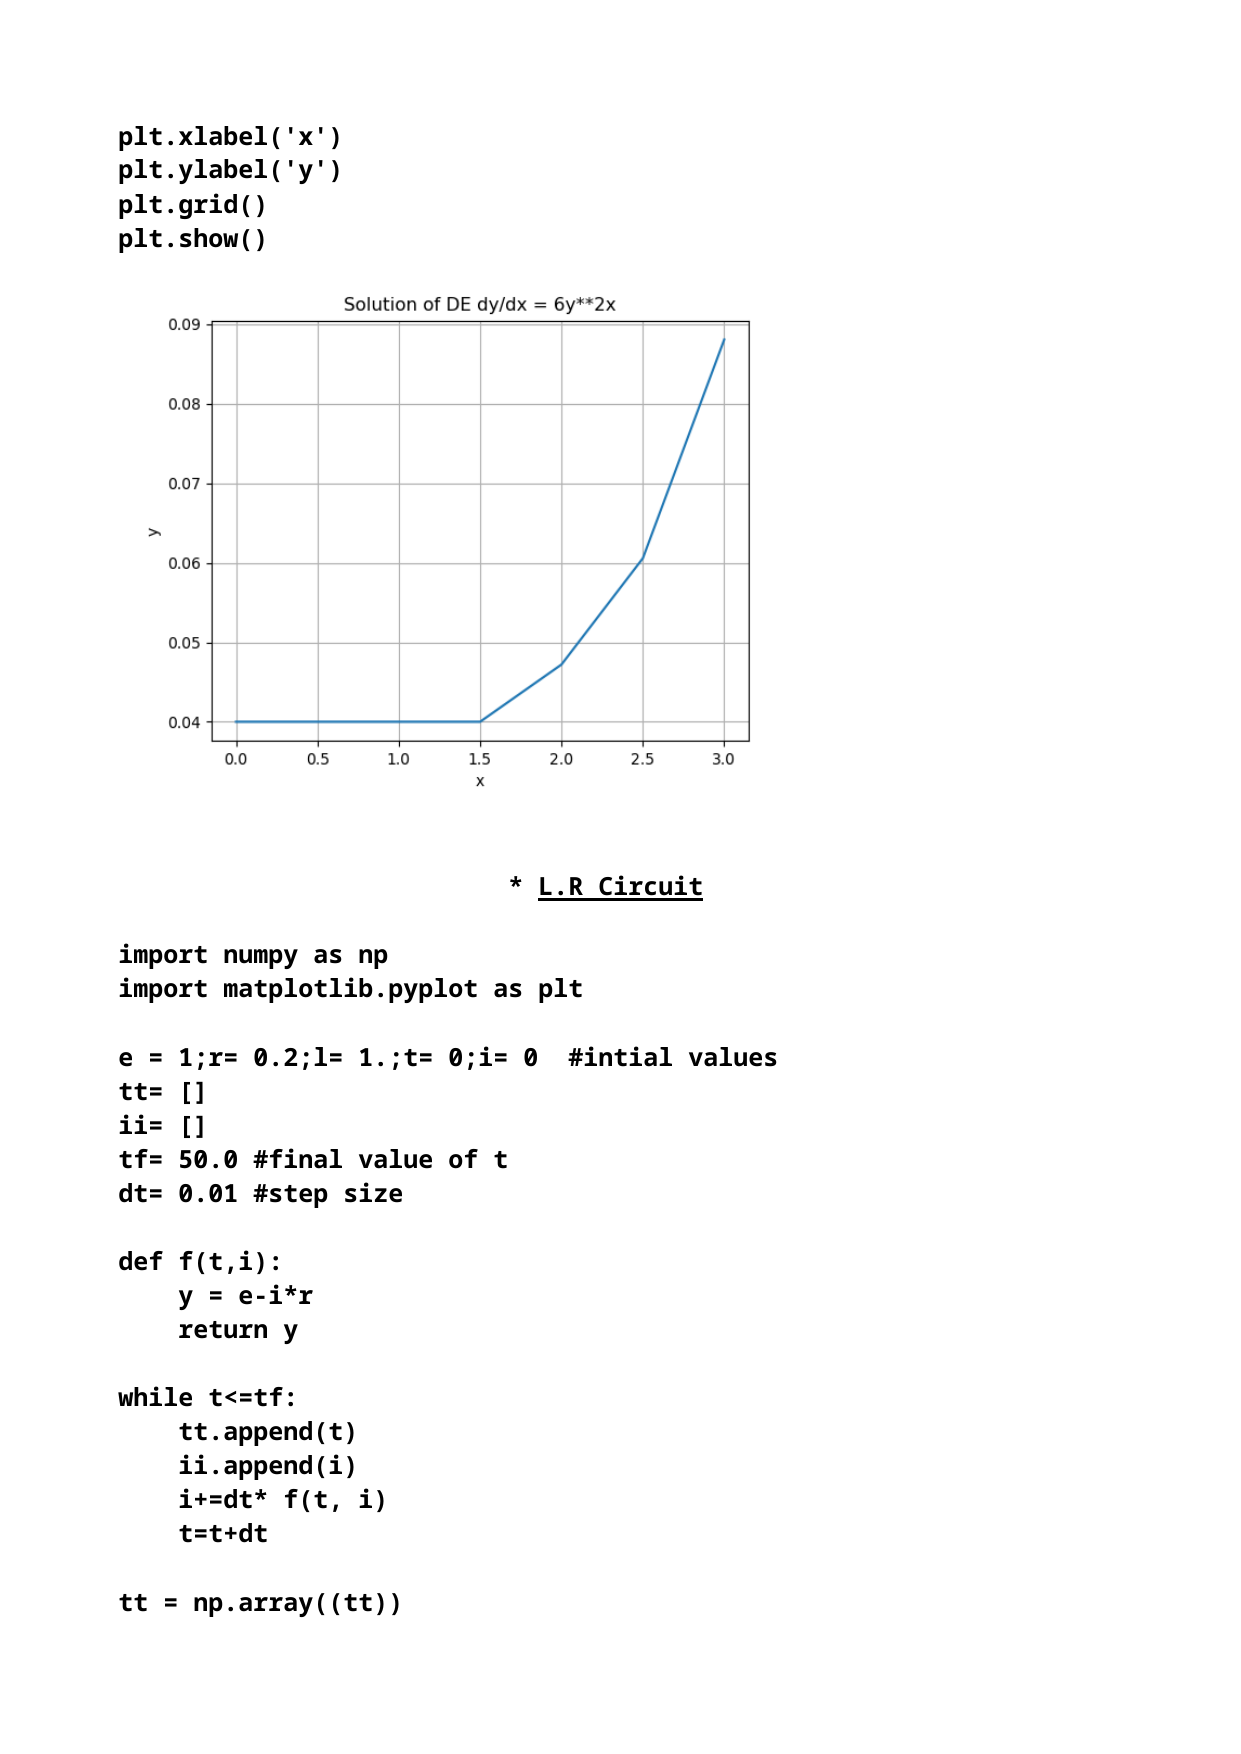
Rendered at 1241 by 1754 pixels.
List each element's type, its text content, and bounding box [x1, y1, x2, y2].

text ii.append(i) [118, 1448, 1122, 1482]
picture [125, 256, 818, 801]
text * L.R Circuit [118, 869, 1122, 903]
text while t<=tf: [118, 1380, 1122, 1414]
text tf= 50.0 #final value of t [118, 1141, 1122, 1176]
text e = 1;r= 0.2;l= 1.;t= 0;i= 0 #intial values [118, 1039, 1122, 1073]
text i+=dt* f(t, i) [118, 1482, 1122, 1516]
text dt= 0.01 #step size [118, 1176, 1122, 1209]
text y = e-i*r [118, 1278, 1122, 1312]
text return y [118, 1312, 1122, 1346]
text plt.show() [118, 220, 1122, 254]
text tt = np.array((tt)) [118, 1584, 1122, 1618]
text plt.xlabel('x') [118, 118, 1122, 152]
text tt= [] [118, 1073, 1122, 1107]
text def f(t,i): [118, 1244, 1122, 1278]
text import matplotlib.pyplot as plt [118, 971, 1122, 1005]
text t=t+dt [118, 1516, 1122, 1550]
text import numpy as np [118, 937, 1122, 971]
text tt.append(t) [118, 1414, 1122, 1448]
text ii= [] [118, 1107, 1122, 1141]
text plt.grid() [118, 186, 1122, 220]
text plt.ylabel('y') [118, 152, 1122, 186]
